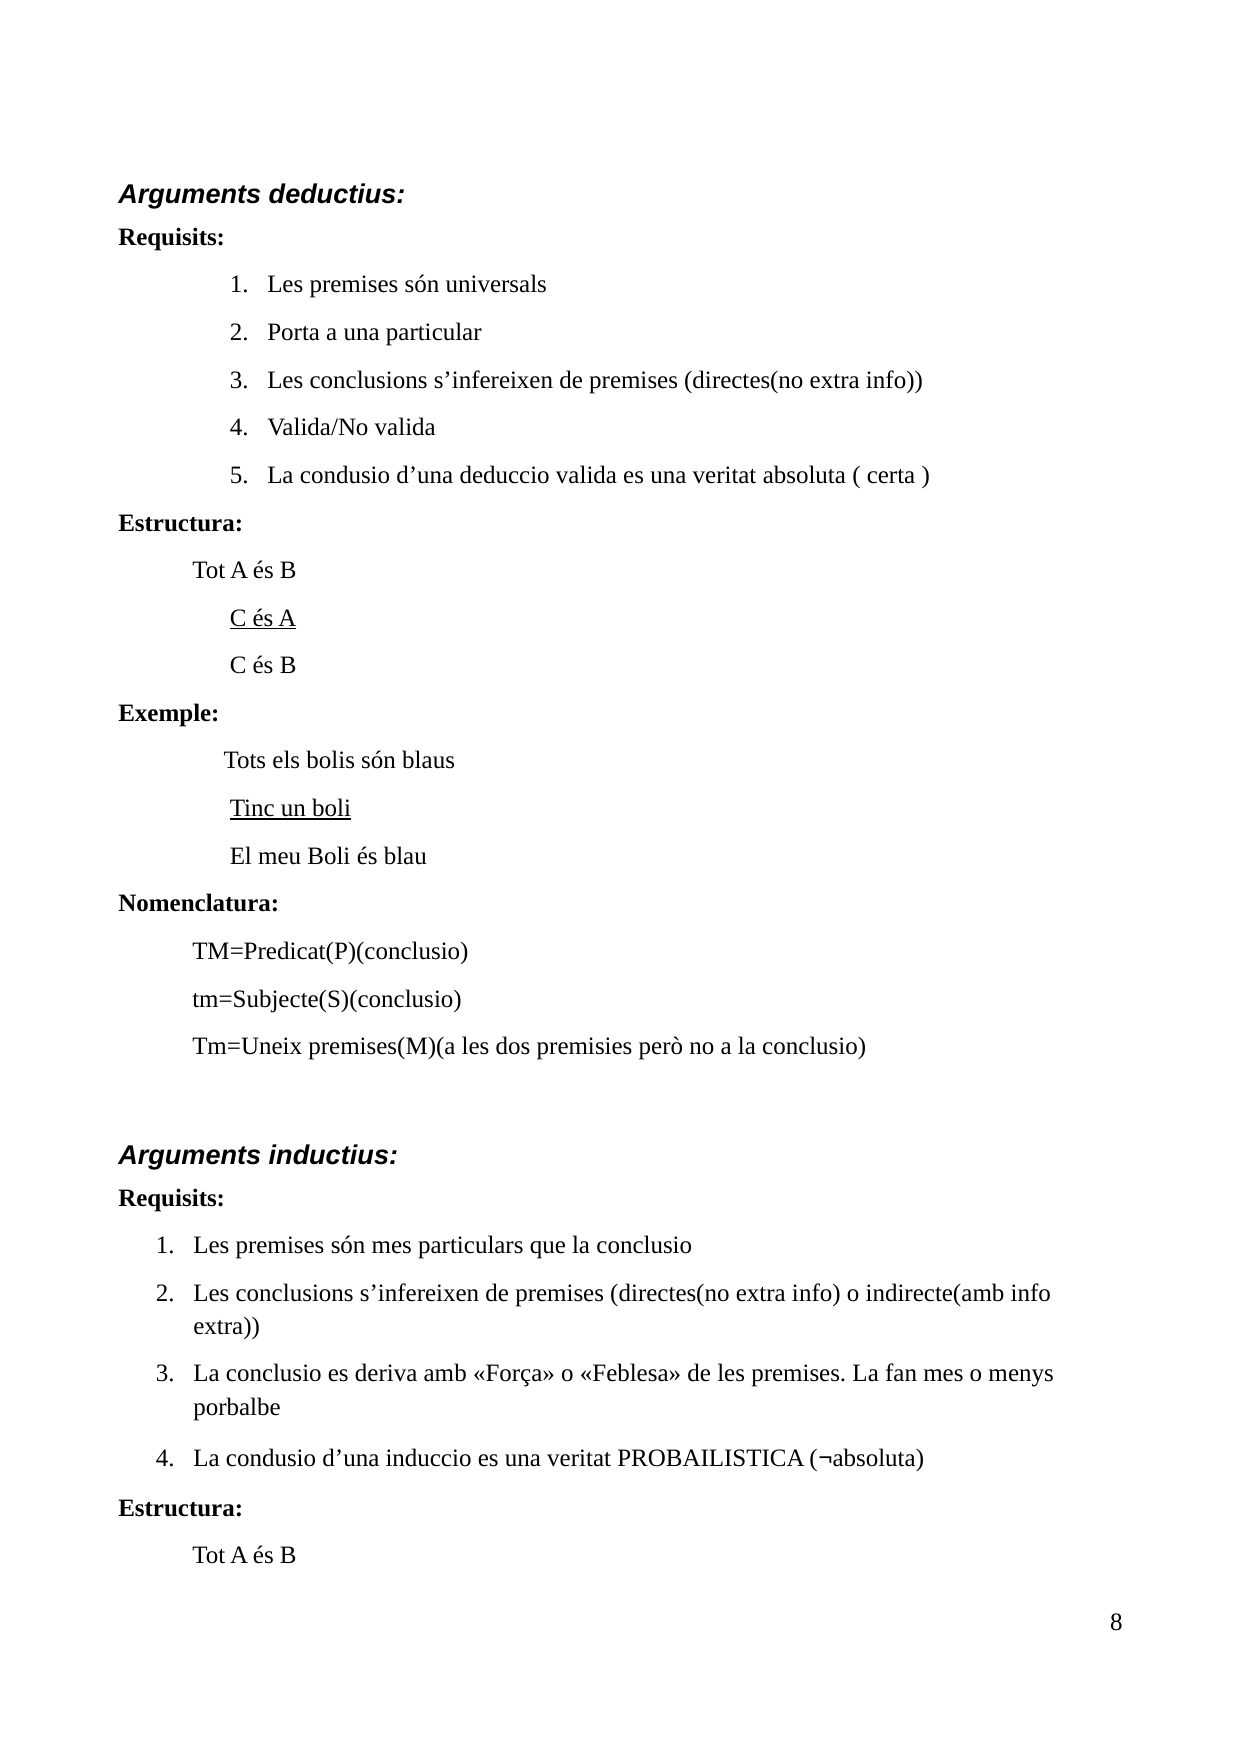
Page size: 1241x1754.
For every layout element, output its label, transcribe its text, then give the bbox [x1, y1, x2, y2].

text Nomenclatura: [118, 888, 1122, 917]
text Estructura: [118, 1493, 1122, 1522]
list Porta a una particular [229, 317, 1122, 346]
list Les premises són universals [229, 269, 1122, 298]
text Tm=Uneix premises(M)(a les dos premisies però no a la conclusio) [118, 1031, 1122, 1060]
list Les premises són mes particulars que la conclusio [156, 1230, 1122, 1259]
text Tot A és B [118, 555, 1122, 584]
text Tot A és B [118, 1541, 1122, 1569]
text tm=Subjecte(S)(conclusio) [118, 984, 1122, 1012]
list La condusio d’una induccio es una veritat PROBAILISTICA (¬absoluta) [156, 1439, 1122, 1473]
text Requisits: [118, 1183, 1122, 1211]
list Les conclusions s’infereixen de premises (directes(no extra info) o indirecte(amb info extra)) [156, 1278, 1122, 1340]
text Exemple: [118, 698, 1122, 727]
text C és B [118, 650, 1122, 679]
subtitle Arguments deductius: [118, 178, 1122, 209]
text Estructura: [118, 508, 1122, 536]
text C és A [118, 603, 1122, 632]
subtitle Arguments inductius: [118, 1139, 1122, 1170]
list Les conclusions s’infereixen de premises (directes(no extra info)) [229, 365, 1122, 393]
text Requisits: [118, 222, 1122, 251]
text Tinc un boli [118, 793, 1122, 822]
list La conclusio es deriva amb «Força» o «Feblesa» de les premises. La fan mes o menys porbalbe [156, 1358, 1122, 1420]
list La condusio d’una deduccio valida es una veritat absoluta ( certa ) [229, 460, 1122, 489]
list Valida/No valida [229, 412, 1122, 441]
text TM=Predicat(P)(conclusio) [118, 936, 1122, 965]
text Tots els bolis són blaus [118, 746, 1122, 774]
text El meu Boli és blau [118, 841, 1122, 869]
